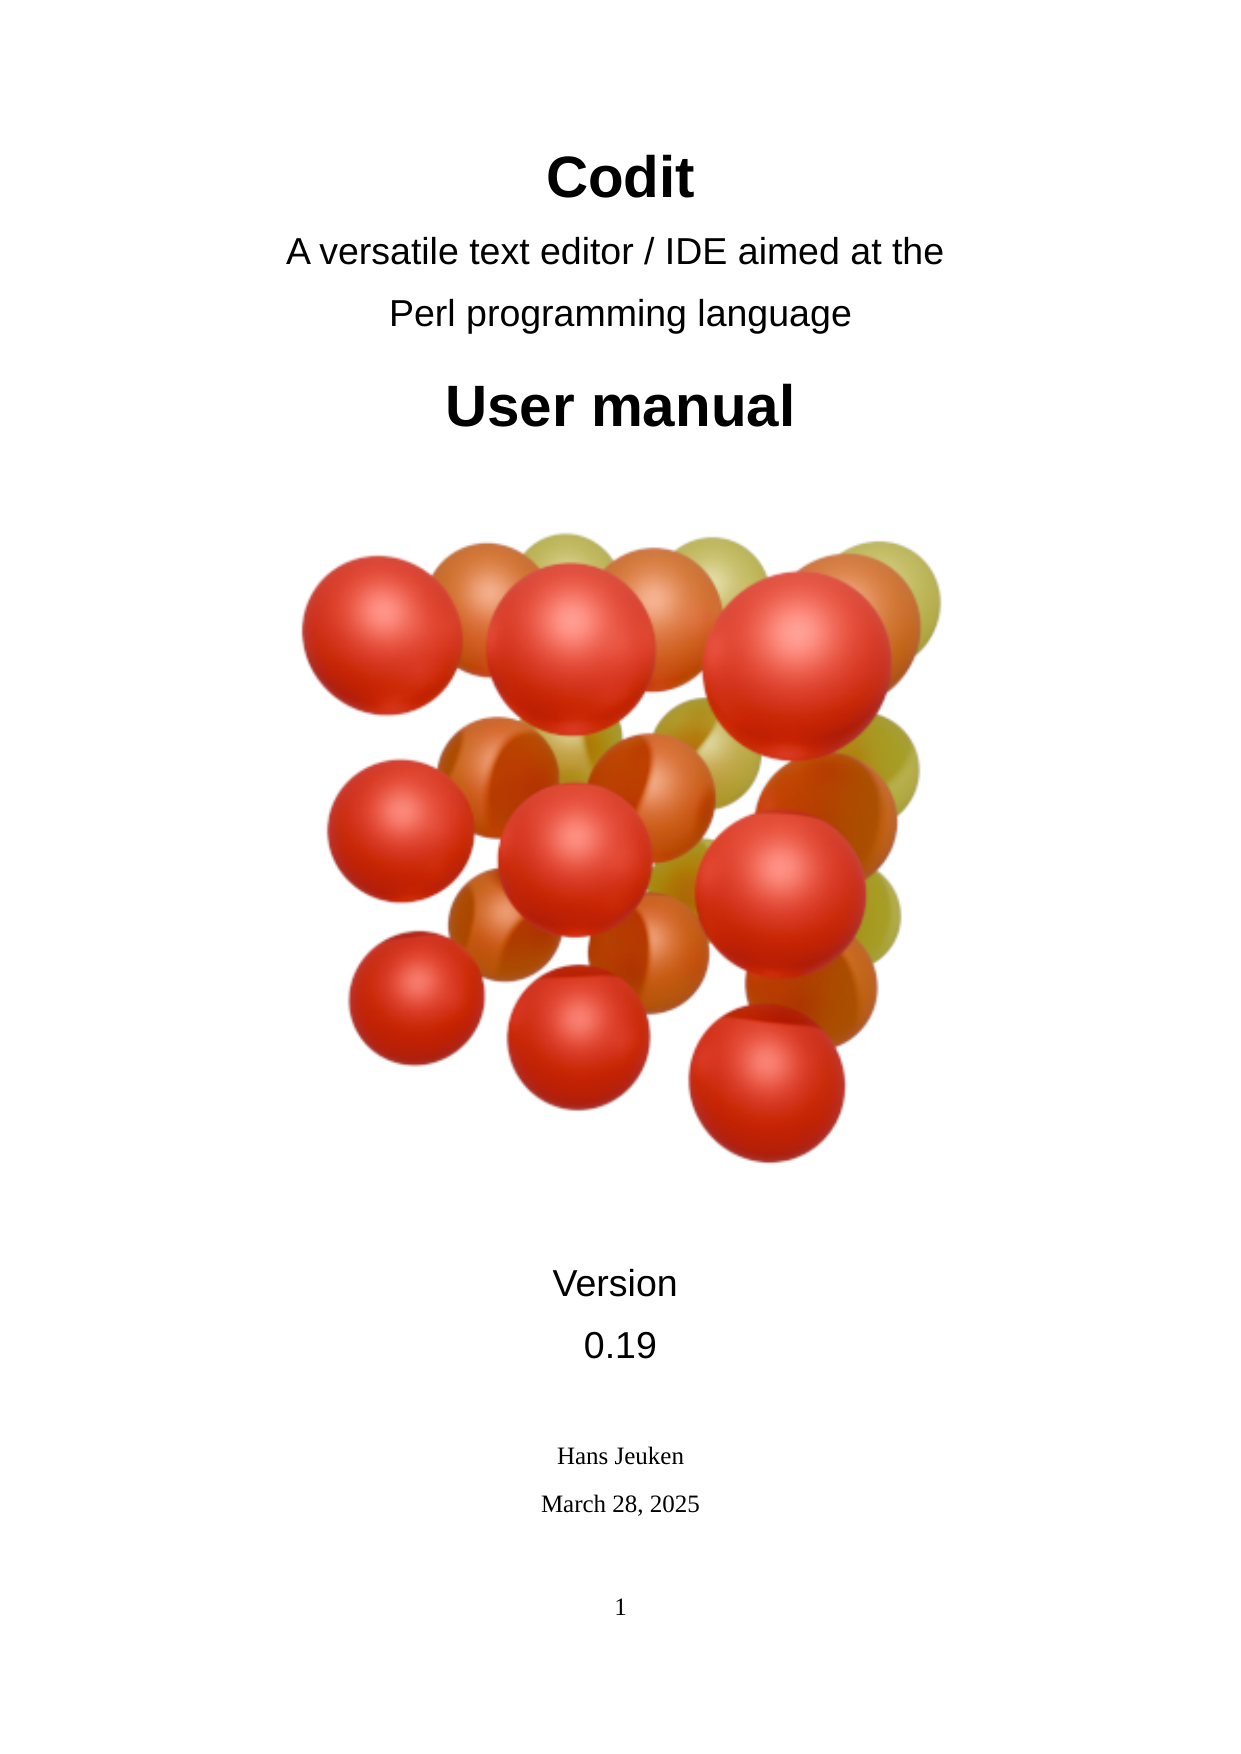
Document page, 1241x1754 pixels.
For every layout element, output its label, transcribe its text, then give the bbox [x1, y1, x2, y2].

text March 28, 2025 [118, 1489, 1122, 1517]
subtitle Version [118, 1262, 1122, 1305]
text Hans Jeuken [118, 1441, 1122, 1470]
subtitle A versatile text editor / IDE aimed at the [118, 229, 1122, 272]
subtitle 0.19 [118, 1323, 1122, 1367]
subtitle Perl programming language [118, 291, 1122, 334]
picture [286, 519, 954, 1186]
title Codit [118, 143, 1122, 210]
title User manual [118, 371, 1122, 438]
